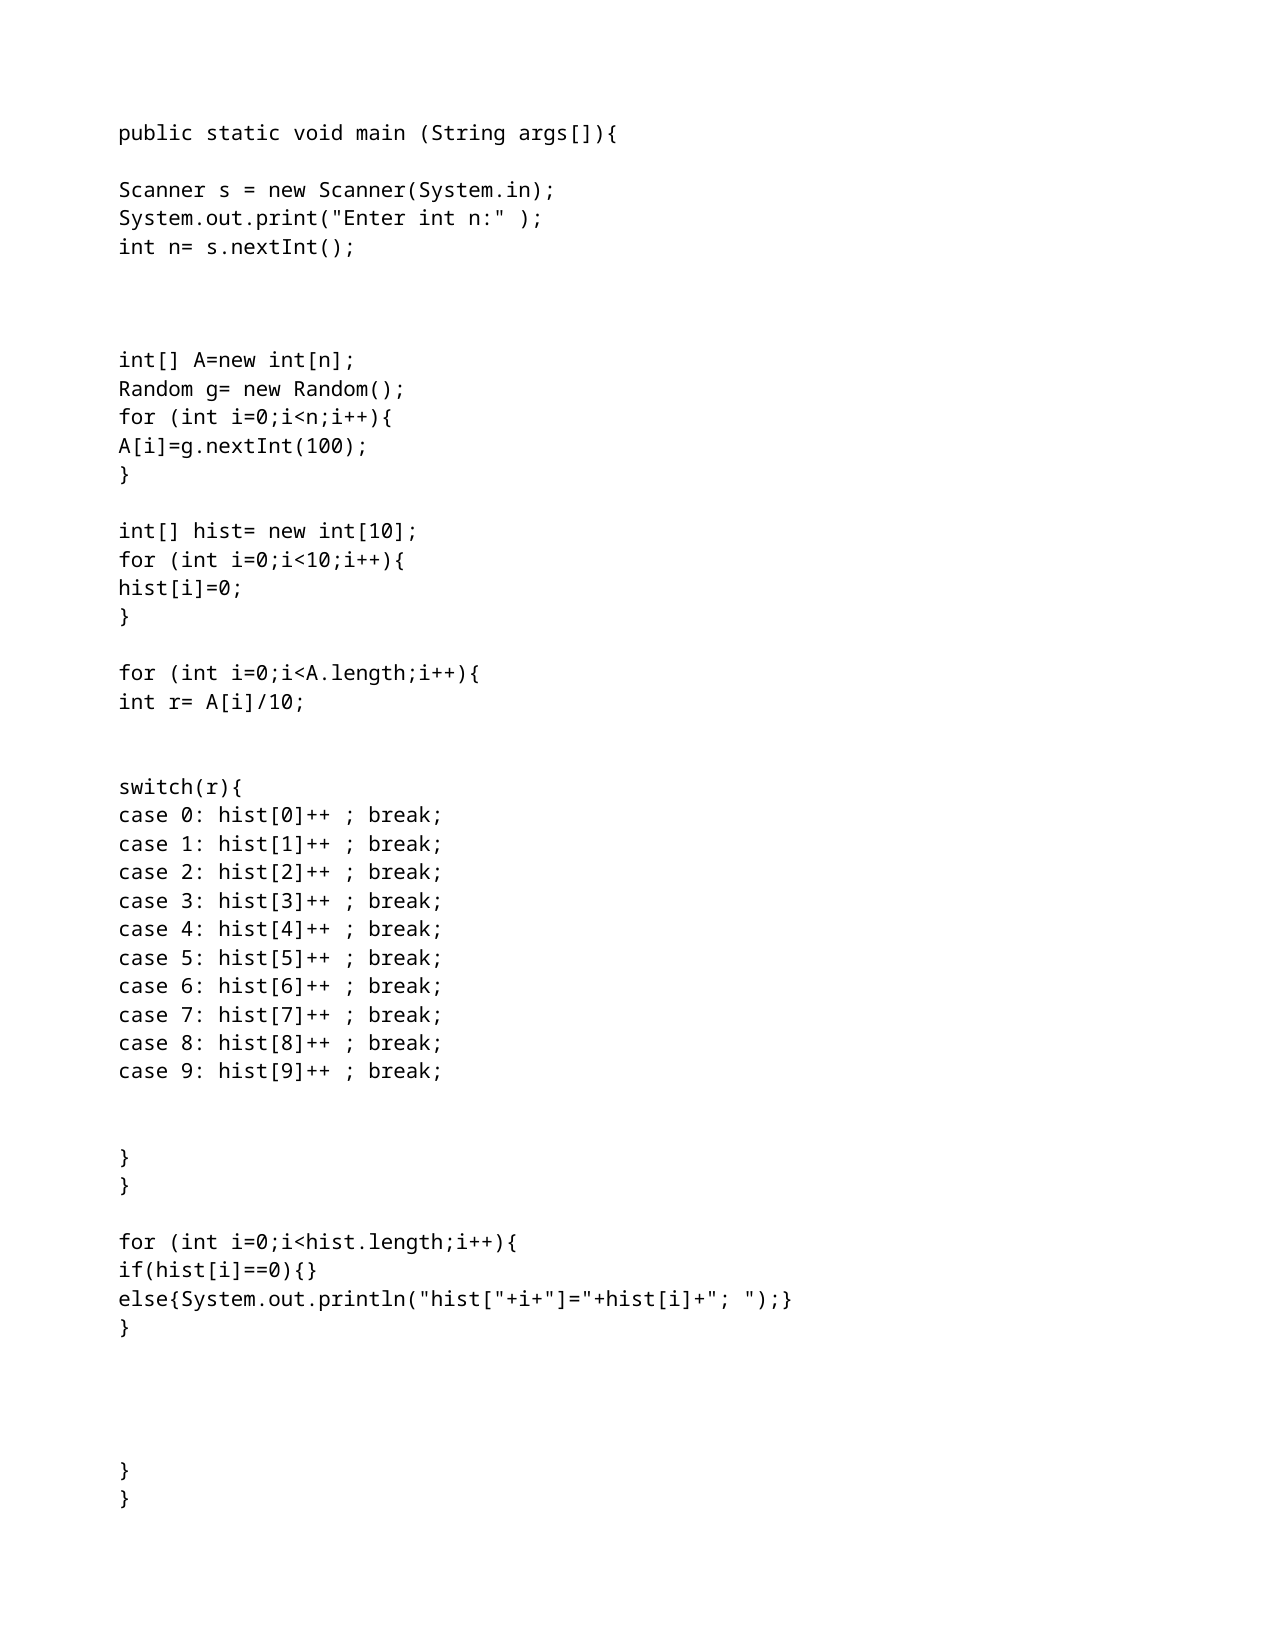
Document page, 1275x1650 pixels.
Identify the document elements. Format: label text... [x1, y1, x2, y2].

text int[] A=new int[n]; [118, 346, 1157, 374]
text case 9: hist[9]++ ; break; [118, 1057, 1157, 1085]
text hist[i]=0; [118, 573, 1157, 602]
text for (int i=0;i<10;i++){ [118, 545, 1157, 573]
text } [118, 1455, 1157, 1483]
text } [118, 1312, 1157, 1341]
text for (int i=0;i<hist.length;i++){ [118, 1227, 1157, 1256]
text case 5: hist[5]++ ; break; [118, 943, 1157, 971]
text case 0: hist[0]++ ; break; [118, 801, 1157, 829]
text for (int i=0;i<A.length;i++){ [118, 658, 1157, 687]
text case 6: hist[6]++ ; break; [118, 971, 1157, 1000]
text case 2: hist[2]++ ; break; [118, 857, 1157, 886]
text if(hist[i]==0){} [118, 1256, 1157, 1284]
text else{System.out.println("hist["+i+"]="+hist[i]+"; ");} [118, 1284, 1157, 1312]
text case 8: hist[8]++ ; break; [118, 1028, 1157, 1057]
text Scanner s = new Scanner(System.in); [118, 175, 1157, 203]
text } [118, 1170, 1157, 1199]
text } [118, 602, 1157, 630]
text int n= s.nextInt(); [118, 232, 1157, 260]
text public static void main (String args[]){ [118, 118, 1157, 147]
text System.out.print("Enter int n:" ); [118, 203, 1157, 232]
text case 4: hist[4]++ ; break; [118, 914, 1157, 943]
text int r= A[i]/10; [118, 687, 1157, 715]
text } [118, 1483, 1157, 1512]
text case 1: hist[1]++ ; break; [118, 829, 1157, 857]
text case 3: hist[3]++ ; break; [118, 886, 1157, 914]
text } [118, 459, 1157, 488]
text Random g= new Random(); [118, 374, 1157, 402]
text A[i]=g.nextInt(100); [118, 431, 1157, 459]
text switch(r){ [118, 772, 1157, 801]
text } [118, 1142, 1157, 1170]
text case 7: hist[7]++ ; break; [118, 1000, 1157, 1028]
text for (int i=0;i<n;i++){ [118, 402, 1157, 431]
text int[] hist= new int[10]; [118, 516, 1157, 545]
